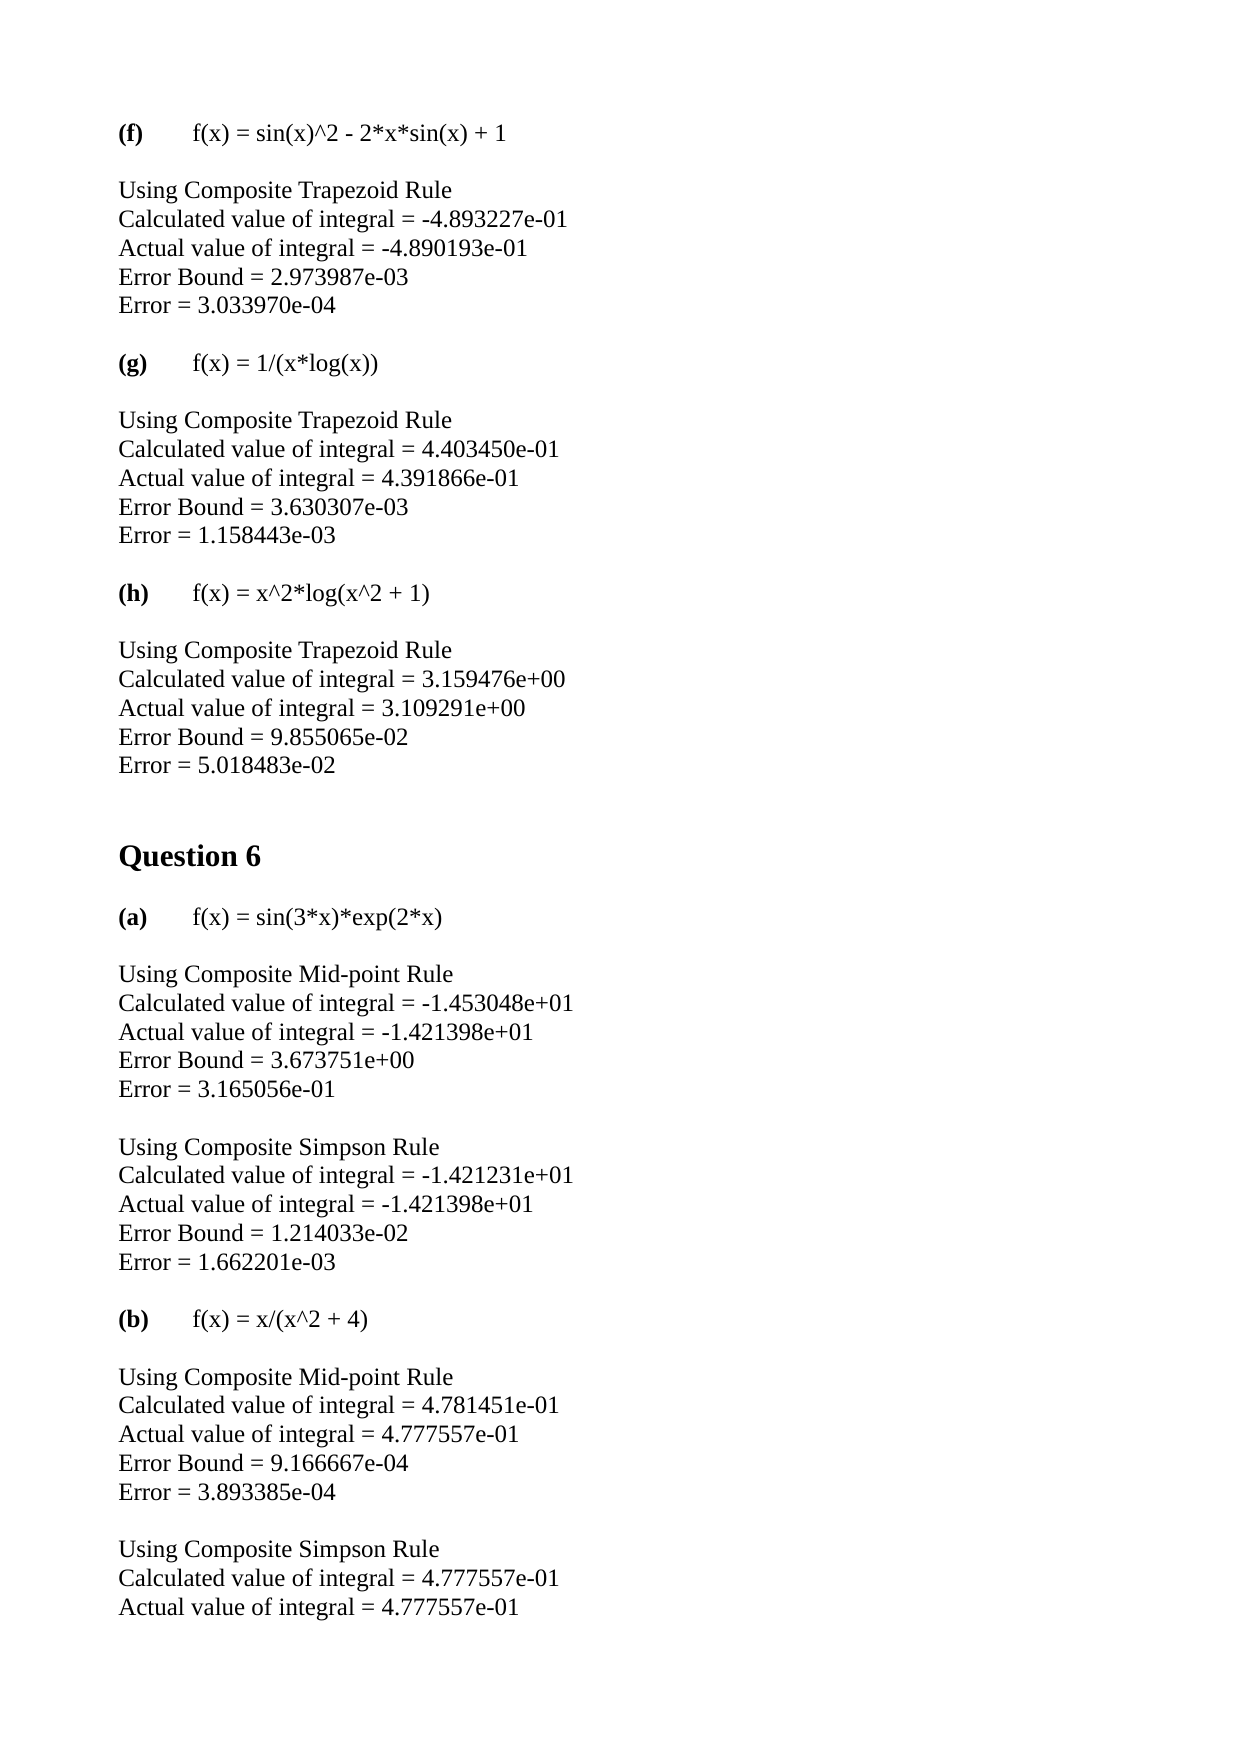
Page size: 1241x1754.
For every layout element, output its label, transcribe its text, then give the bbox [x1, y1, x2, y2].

text (f) f(x) = sin(x)^2 - 2*x*sin(x) + 1 [118, 118, 1122, 147]
text Error Bound = 3.673751e+00 [118, 1045, 1122, 1074]
text Error Bound = 3.630307e-03 [118, 492, 1122, 521]
text Error Bound = 9.166667e-04 [118, 1448, 1122, 1477]
text Error = 1.662201e-03 [118, 1247, 1122, 1275]
text Actual value of integral = 4.391866e-01 [118, 463, 1122, 492]
text Using Composite Trapezoid Rule [118, 636, 1122, 664]
text Using Composite Simpson Rule [118, 1534, 1122, 1563]
text Error Bound = 9.855065e-02 [118, 722, 1122, 751]
text Using Composite Simpson Rule [118, 1132, 1122, 1160]
text (a) f(x) = sin(3*x)*exp(2*x) [118, 902, 1122, 930]
text Error = 1.158443e-03 [118, 521, 1122, 549]
text (b) f(x) = x/(x^2 + 4) [118, 1304, 1122, 1333]
text Actual value of integral = -1.421398e+01 [118, 1189, 1122, 1218]
text (h) f(x) = x^2*log(x^2 + 1) [118, 578, 1122, 607]
text Actual value of integral = 3.109291e+00 [118, 693, 1122, 722]
text Actual value of integral = 4.777557e-01 [118, 1419, 1122, 1448]
text Error = 5.018483e-02 [118, 751, 1122, 779]
text Error Bound = 2.973987e-03 [118, 262, 1122, 291]
text Using Composite Mid-point Rule [118, 1362, 1122, 1390]
text Actual value of integral = -1.421398e+01 [118, 1017, 1122, 1045]
text Calculated value of integral = 4.403450e-01 [118, 434, 1122, 463]
text Error Bound = 1.214033e-02 [118, 1218, 1122, 1247]
text Calculated value of integral = -1.421231e+01 [118, 1160, 1122, 1189]
text Using Composite Trapezoid Rule [118, 176, 1122, 204]
text Using Composite Mid-point Rule [118, 959, 1122, 988]
text Question 6 [118, 837, 1122, 873]
text Calculated value of integral = -1.453048e+01 [118, 988, 1122, 1017]
text Error = 3.893385e-04 [118, 1477, 1122, 1505]
text Error = 3.165056e-01 [118, 1074, 1122, 1103]
text Actual value of integral = -4.890193e-01 [118, 233, 1122, 262]
text Calculated value of integral = 3.159476e+00 [118, 664, 1122, 693]
text (g) f(x) = 1/(x*log(x)) [118, 348, 1122, 377]
text Calculated value of integral = -4.893227e-01 [118, 204, 1122, 233]
text Actual value of integral = 4.777557e-01 [118, 1592, 1122, 1620]
text Calculated value of integral = 4.777557e-01 [118, 1563, 1122, 1592]
text Error = 3.033970e-04 [118, 291, 1122, 319]
text Calculated value of integral = 4.781451e-01 [118, 1390, 1122, 1419]
text Using Composite Trapezoid Rule [118, 406, 1122, 434]
